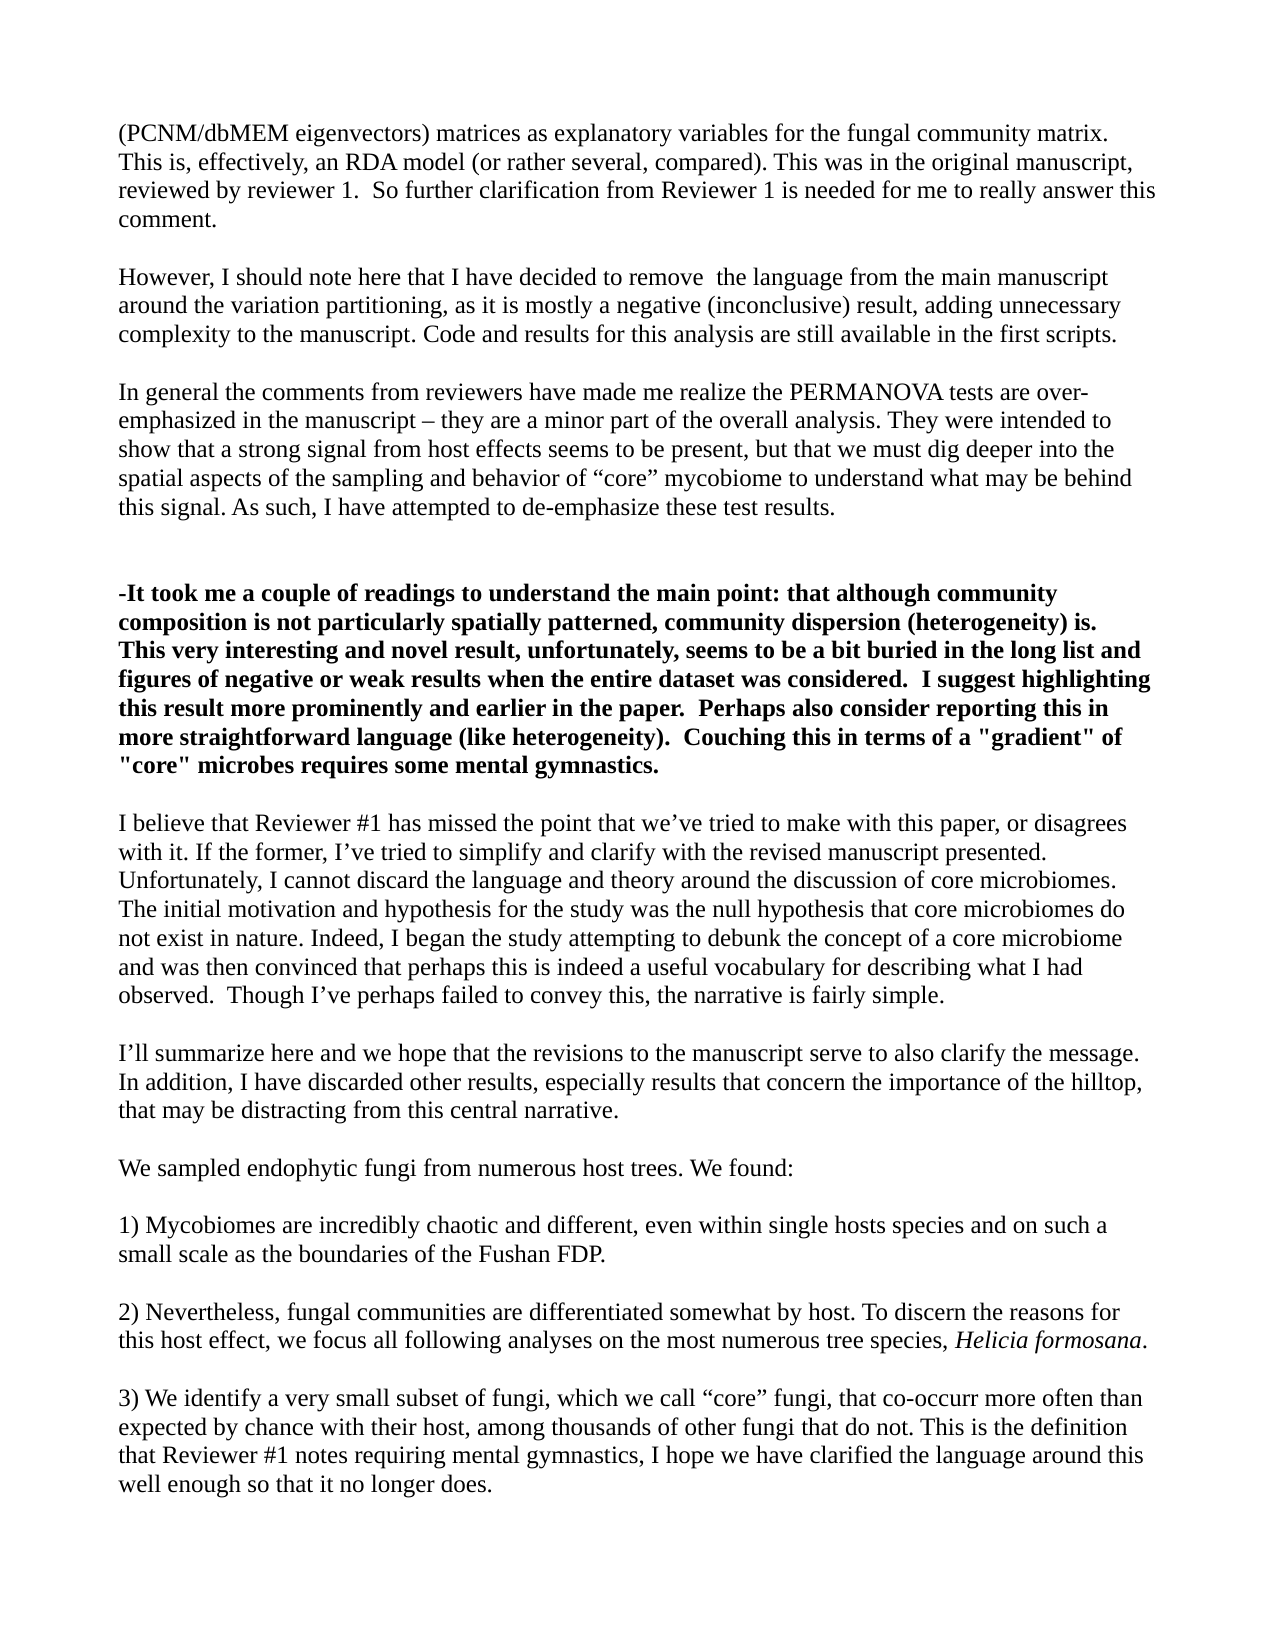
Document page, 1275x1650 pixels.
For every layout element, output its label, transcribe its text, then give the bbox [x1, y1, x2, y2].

text -It took me a couple of readings to understand the main point: that although community composition is not particularly spatially patterned, community dispersion (heterogeneity) is. This very interesting and novel result, unfortunately, seems to be a bit buried in the long list and figures of negative or weak results when the entire dataset was considered. I suggest highlighting this result more prominently and earlier in the paper. Perhaps also consider reporting this in more straightforward language (like heterogeneity). Couching this in terms of a "gradient" of "core" microbes requires some mental gymnastics. [118, 549, 1157, 808]
text However, I should note here that I have decided to remove the language from the main manuscript around the variation partitioning, as it is mostly a negative (inconclusive) result, adding unnecessary complexity to the manuscript. Code and results for this analysis are still available in the first scripts. [118, 262, 1157, 348]
text I believe that Reviewer #1 has missed the point that we’ve tried to make with this paper, or disagrees with it. If the former, I’ve tried to simplify and clarify with the revised manuscript presented. Unfortunately, I cannot discard the language and theory around the discussion of core microbiomes. The initial motivation and hypothesis for the study was the null hypothesis that core microbiomes do not exist in nature. Indeed, I began the study attempting to debunk the concept of a core microbiome and was then convinced that perhaps this is indeed a useful vocabulary for describing what I had observed. Though I’ve perhaps failed to convey this, the narrative is fairly simple. [118, 808, 1157, 1009]
text 3) We identify a very small subset of fungi, which we call “core” fungi, that co-occurr more often than expected by chance with their host, among thousands of other fungi that do not. This is the definition that Reviewer #1 notes requiring mental gymnastics, I hope we have clarified the language around this well enough so that it no longer does. [118, 1383, 1157, 1498]
text 2) Nevertheless, fungal communities are differentiated somewhat by host. To discern the reasons for this host effect, we focus all following analyses on the most numerous tree species, Helicia formosana. [118, 1297, 1157, 1354]
text 1) Mycobiomes are incredibly chaotic and different, even within single hosts species and on such a small scale as the boundaries of the Fushan FDP. [118, 1211, 1157, 1268]
text In general the comments from reviewers have made me realize the PERMANOVA tests are over-emphasized in the manuscript – they are a minor part of the overall analysis. They were intended to show that a strong signal from host effects seems to be present, but that we must dig deeper into the spatial aspects of the sampling and behavior of “core” mycobiome to understand what may be behind this signal. As such, I have attempted to de-emphasize these test results. [118, 377, 1157, 521]
text (PCNM/dbMEM eigenvectors) matrices as explanatory variables for the fungal community matrix. This is, effectively, an RDA model (or rather several, compared). This was in the original manuscript, reviewed by reviewer 1. So further clarification from Reviewer 1 is needed for me to really answer this comment. [118, 118, 1157, 233]
text We sampled endophytic fungi from numerous host trees. We found: [118, 1153, 1157, 1182]
text I’ll summarize here and we hope that the revisions to the manuscript serve to also clarify the message. In addition, I have discarded other results, especially results that concern the importance of the hilltop, that may be distracting from this central narrative. [118, 1038, 1157, 1124]
